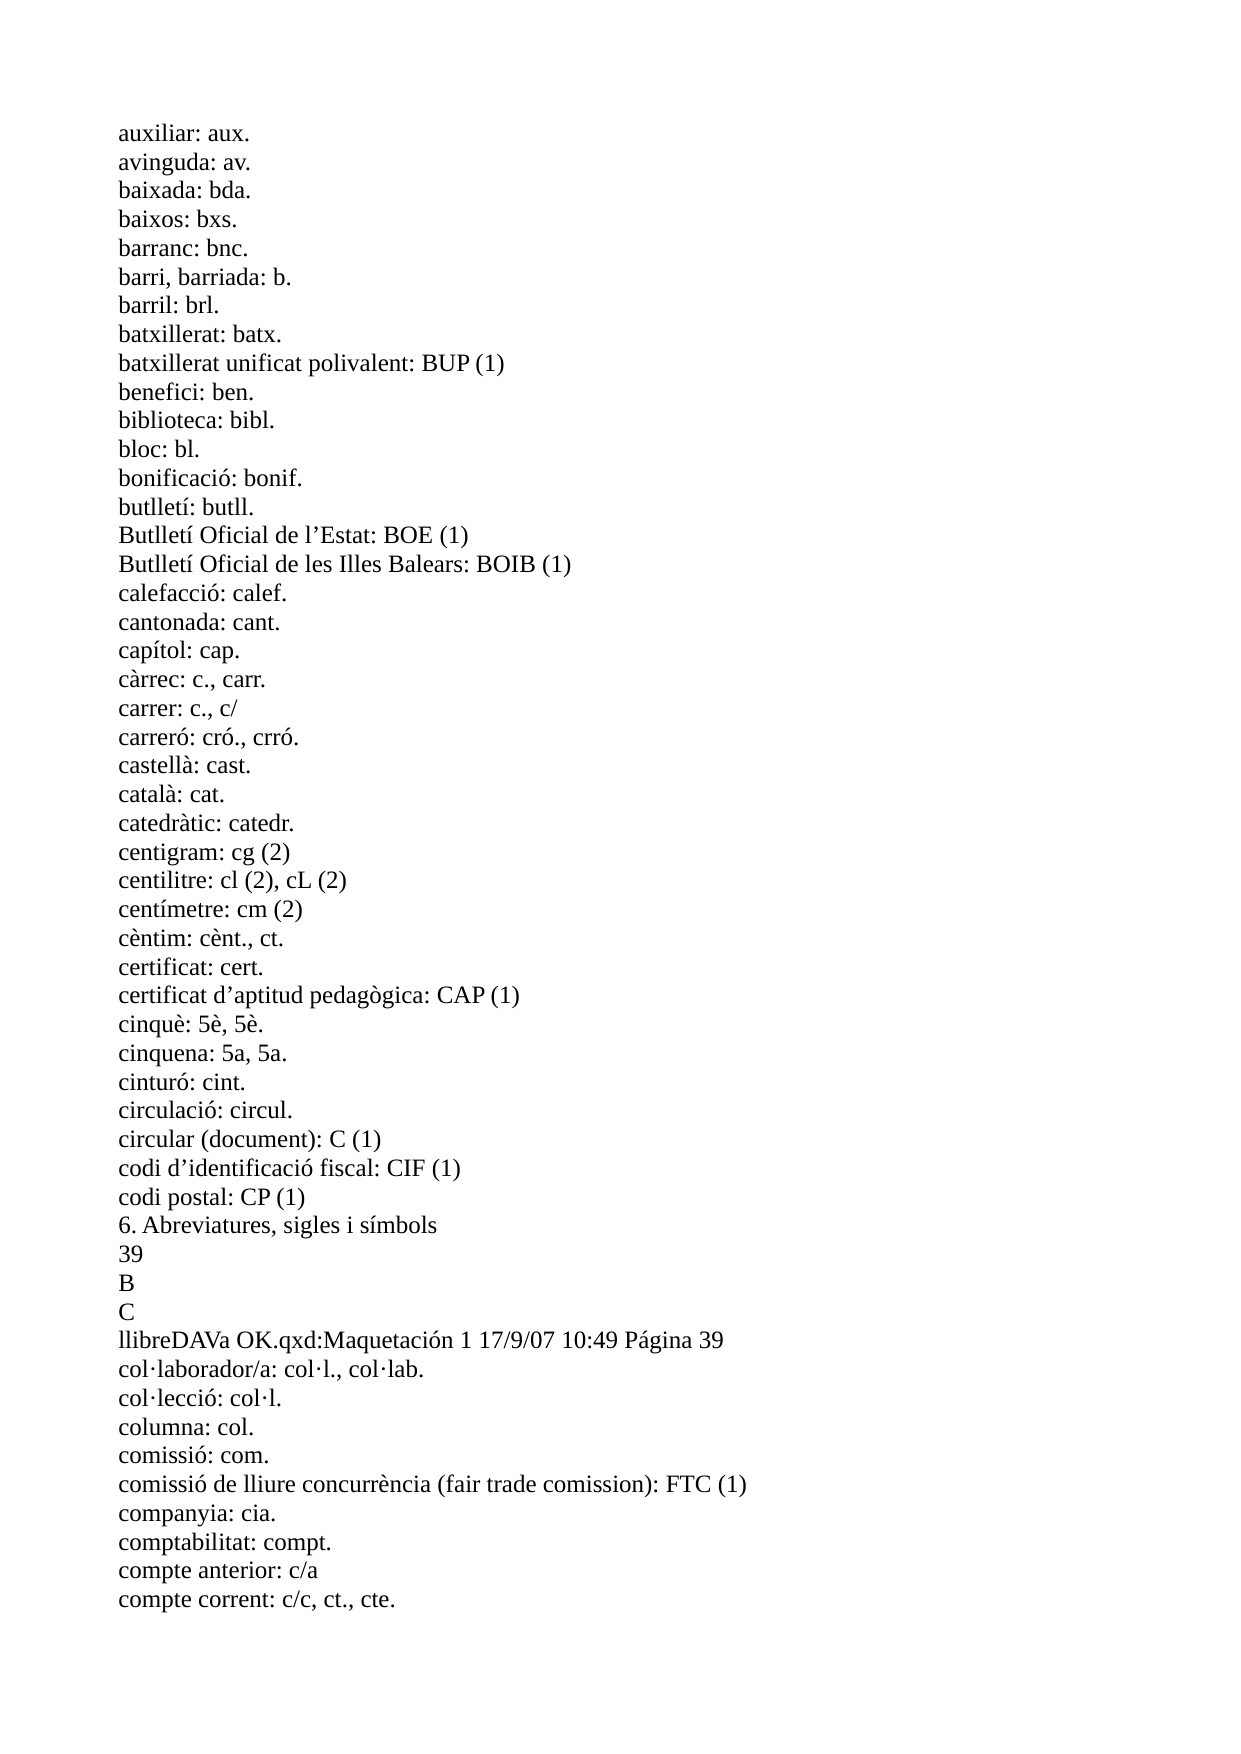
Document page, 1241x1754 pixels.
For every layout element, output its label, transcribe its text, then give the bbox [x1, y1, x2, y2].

text capítol: cap. [118, 636, 1122, 664]
text certificat d’aptitud pedagògica: CAP (1) [118, 981, 1122, 1009]
text cinquena: 5a, 5a. [118, 1038, 1122, 1067]
text catedràtic: catedr. [118, 808, 1122, 837]
text benefici: ben. [118, 377, 1122, 406]
text bonificació: bonif. [118, 463, 1122, 492]
text 6. Abreviatures, sigles i símbols [118, 1211, 1122, 1239]
text carreró: cró., crró. [118, 722, 1122, 751]
text centilitre: cl (2), cL (2) [118, 866, 1122, 894]
text Butlletí Oficial de les Illes Balears: BOIB (1) [118, 549, 1122, 578]
text comissió: com. [118, 1441, 1122, 1469]
text llibreDAVa OK.qxd:Maquetación 1 17/9/07 10:49 Página 39 [118, 1326, 1122, 1354]
text cinturó: cint. [118, 1067, 1122, 1096]
text barri, barriada: b. [118, 262, 1122, 291]
text companyia: cia. [118, 1498, 1122, 1527]
text càrrec: c., carr. [118, 664, 1122, 693]
text codi postal: CP (1) [118, 1182, 1122, 1211]
text Butlletí Oficial de l’Estat: BOE (1) [118, 521, 1122, 549]
text baixos: bxs. [118, 204, 1122, 233]
text 39 [118, 1239, 1122, 1268]
text certificat: cert. [118, 952, 1122, 981]
text avinguda: av. [118, 147, 1122, 176]
text auxiliar: aux. [118, 118, 1122, 147]
text cèntim: cènt., ct. [118, 923, 1122, 952]
text circulació: circul. [118, 1096, 1122, 1124]
text comissió de lliure concurrència (fair trade comission): FTC (1) [118, 1469, 1122, 1498]
text col·lecció: col·l. [118, 1383, 1122, 1412]
text calefacció: calef. [118, 578, 1122, 607]
text barril: brl. [118, 291, 1122, 319]
text columna: col. [118, 1412, 1122, 1441]
text bloc: bl. [118, 434, 1122, 463]
text castellà: cast. [118, 751, 1122, 779]
text barranc: bnc. [118, 233, 1122, 262]
text carrer: c., c/ [118, 693, 1122, 722]
text centigram: cg (2) [118, 837, 1122, 866]
text centímetre: cm (2) [118, 894, 1122, 923]
text B [118, 1268, 1122, 1297]
text col·laborador/a: col·l., col·lab. [118, 1354, 1122, 1383]
text compte anterior: c/a [118, 1556, 1122, 1584]
text comptabilitat: compt. [118, 1527, 1122, 1556]
text català: cat. [118, 779, 1122, 808]
text butlletí: butll. [118, 492, 1122, 521]
text cantonada: cant. [118, 607, 1122, 636]
text cinquè: 5è, 5è. [118, 1009, 1122, 1038]
text compte corrent: c/c, ct., cte. [118, 1584, 1122, 1613]
text batxillerat unificat polivalent: BUP (1) [118, 348, 1122, 377]
text circular (document): C (1) [118, 1124, 1122, 1153]
text biblioteca: bibl. [118, 406, 1122, 434]
text baixada: bda. [118, 176, 1122, 204]
text codi d’identificació fiscal: CIF (1) [118, 1153, 1122, 1182]
text C [118, 1297, 1122, 1326]
text batxillerat: batx. [118, 319, 1122, 348]
